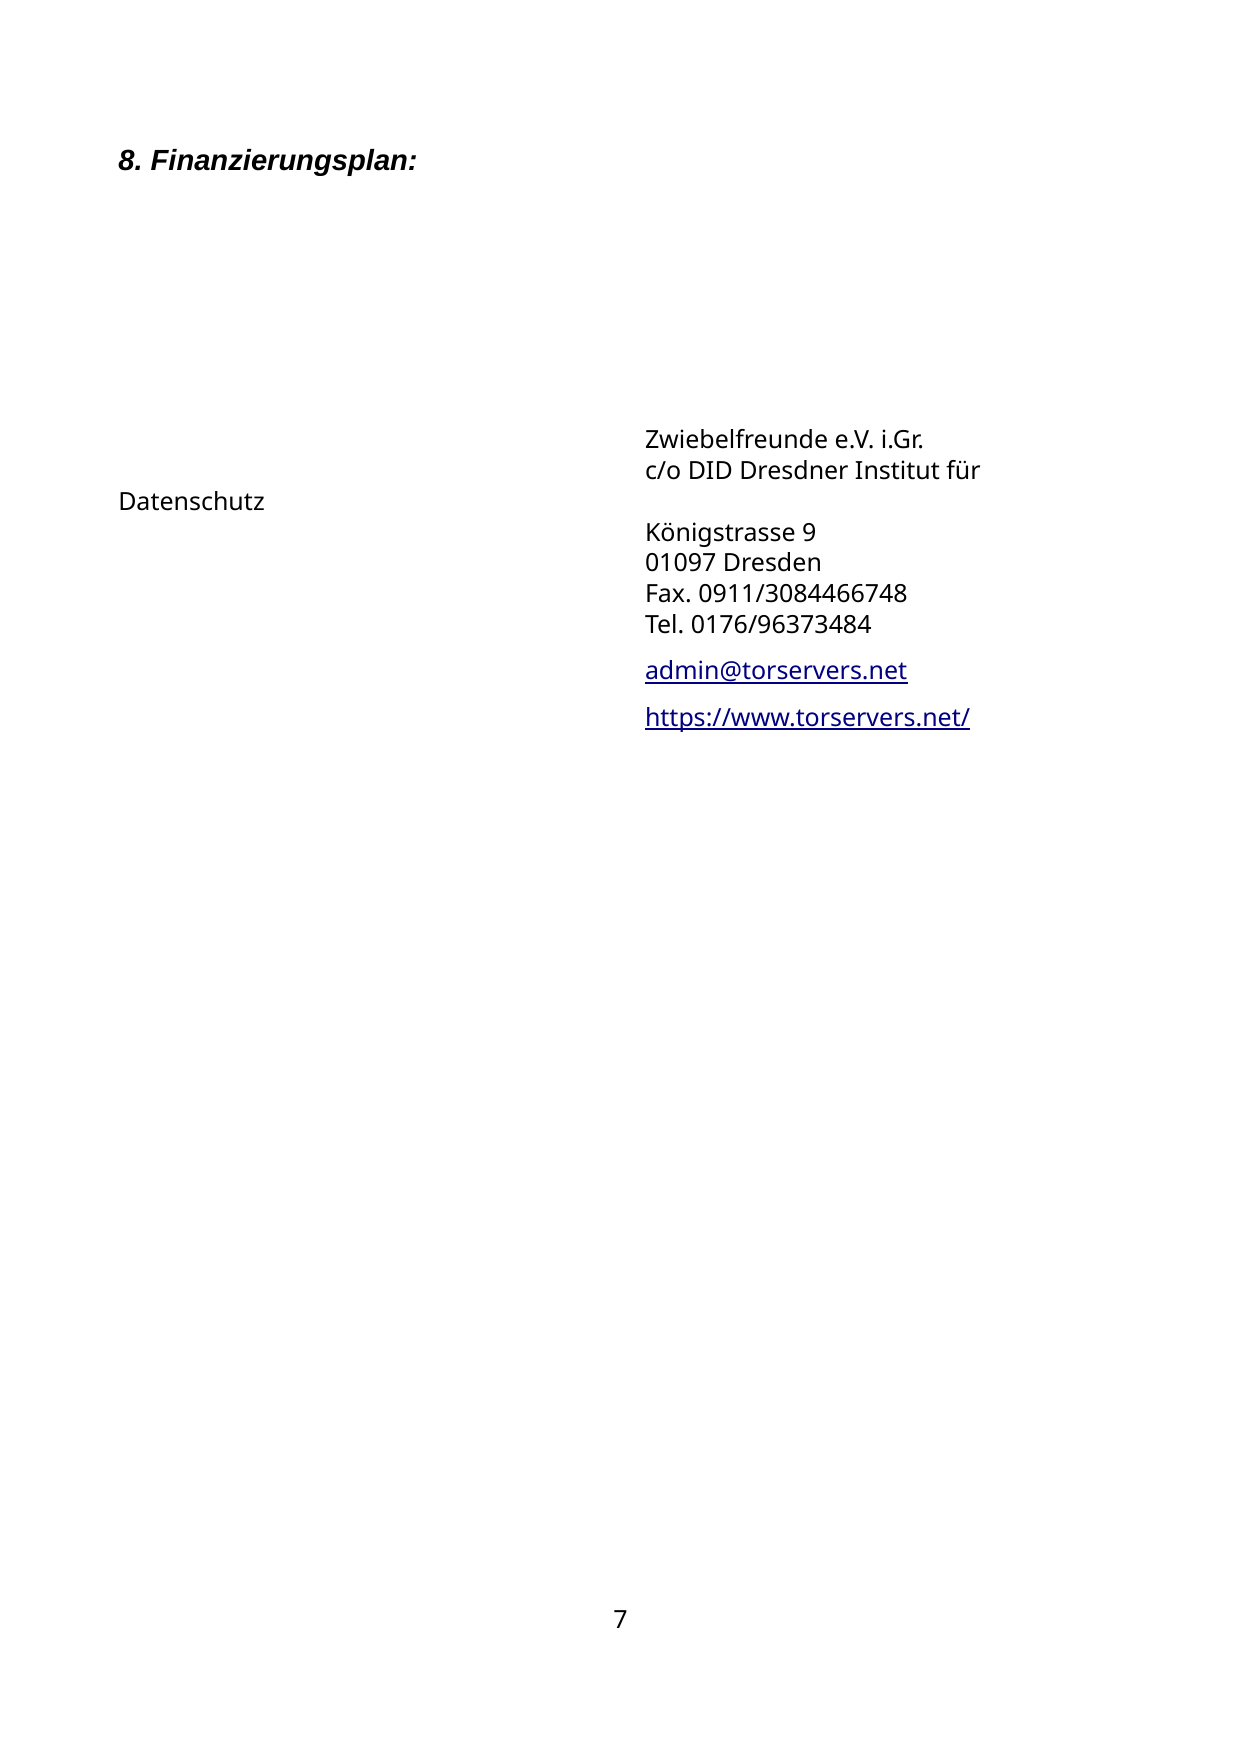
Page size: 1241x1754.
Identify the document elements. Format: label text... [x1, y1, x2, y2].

subtitle 8. Finanzierungsplan: [118, 143, 1122, 177]
text Zwiebelfreunde e.V. i.Gr. c/o DID Dresdner Institut für Datenschutz Königstrasse 9 01097 Dresden Fax. 0911/3084466748 Tel. 0176/96373484 [118, 422, 1122, 640]
text https://www.torservers.net/ [118, 699, 1122, 733]
text admin@torservers.net [118, 653, 1122, 687]
